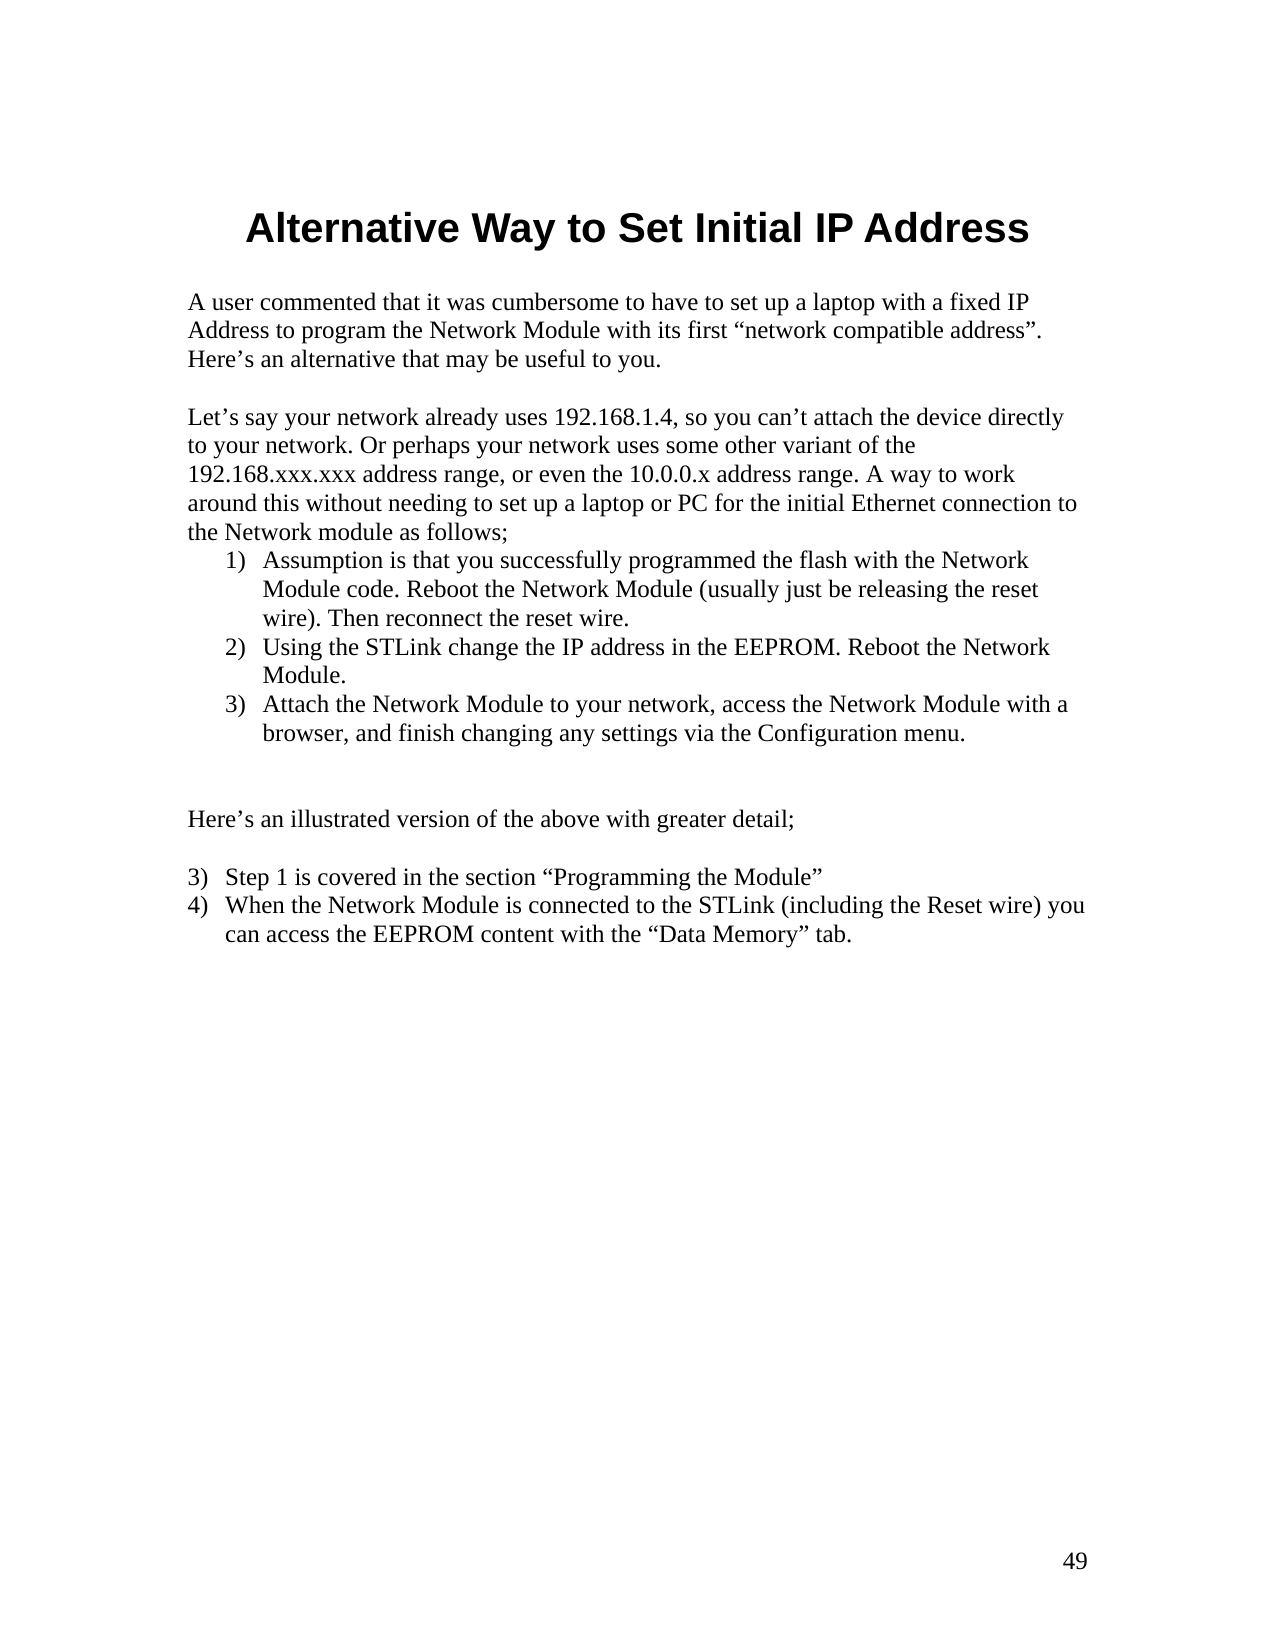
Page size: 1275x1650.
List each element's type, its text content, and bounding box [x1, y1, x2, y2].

text A user commented that it was cumbersome to have to set up a laptop with a fixed IP Address to program the Network Module with its first “network compatible address”. Here’s an alternative that may be useful to you. [187, 287, 1087, 373]
list When the Network Module is connected to the STLink (including the Reset wire) you can access the EEPROM content with the “Data Memory” tab. [187, 890, 1087, 948]
list Using the STLink change the IP address in the EEPROM. Reboot the Network Module. [225, 632, 1087, 689]
text Here’s an illustrated version of the above with greater detail; [187, 804, 1087, 833]
list Attach the Network Module to your network, access the Network Module with a browser, and finish changing any settings via the Configuration menu. [225, 689, 1087, 747]
subtitle Alternative Way to Set Initial IP Address [187, 204, 1087, 252]
list Assumption is that you successfully programmed the flash with the Network Module code. Reboot the Network Module (usually just be releasing the reset wire). Then reconnect the reset wire. [225, 545, 1087, 632]
text Let’s say your network already uses 192.168.1.4, so you can’t attach the device directly to your network. Or perhaps your network uses some other variant of the 192.168.xxx.xxx address range, or even the 10.0.0.x address range. A way to work around this without needing to set up a laptop or PC for the initial Ethernet connection to the Network module as follows; [187, 402, 1087, 545]
list Step 1 is covered in the section “Programming the Module” [187, 862, 1087, 890]
